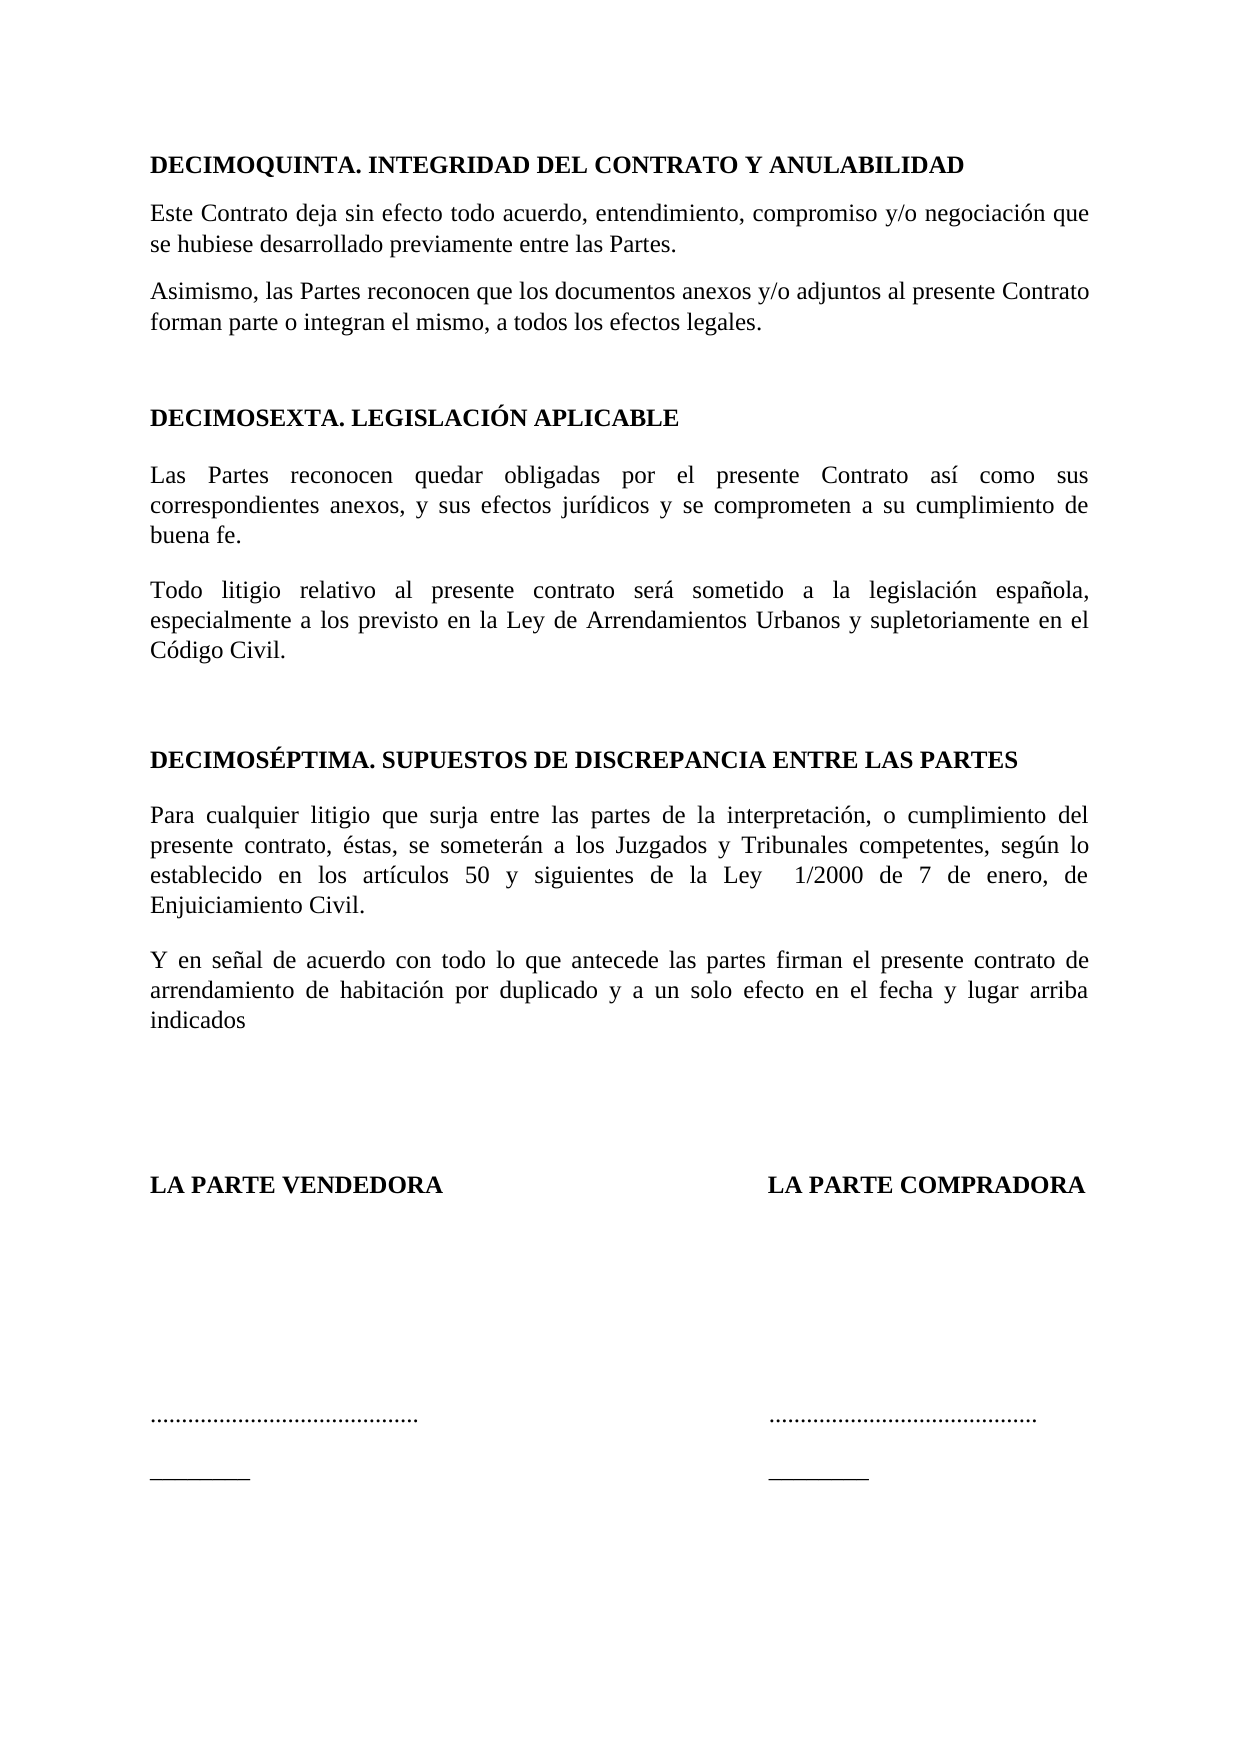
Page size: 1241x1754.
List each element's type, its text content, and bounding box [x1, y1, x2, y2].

text DECIMOSÉPTIMA. SUPUESTOS DE DISCREPANCIA ENTRE LAS PARTES [150, 744, 1090, 774]
text Las Partes reconocen quedar obligadas por el presente Contrato así como sus correspondientes anexos, y sus efectos jurídicos y se comprometen a su cumplimiento de buena fe. [150, 459, 1090, 549]
text ........................................... ........................................... [150, 1309, 1090, 1428]
text Todo litigio relativo al presente contrato será sometido a la legislación española, especialmente a los previsto en la Ley de Arrendamientos Urbanos y supletoriamente en el Código Civil. [150, 574, 1090, 664]
text LA PARTE VENDEDORA LA PARTE COMPRADORA [150, 1169, 1090, 1199]
text DECIMOQUINTA. INTEGRIDAD DEL CONTRATO Y ANULABILIDAD [150, 150, 1090, 179]
text DECIMOSEXTA. LEGISLACIÓN APLICABLE [150, 403, 1090, 432]
text Y en señal de acuerdo con todo lo que antecede las partes firman el presente contrato de arrendamiento de habitación por duplicado y a un solo efecto en el fecha y lugar arriba indicados [150, 944, 1090, 1034]
text Asimismo, las Partes reconocen que los documentos anexos y/o adjuntos al presente Contrato forman parte o integran el mismo, a todos los efectos legales. [150, 276, 1090, 336]
text Este Contrato deja sin efecto todo acuerdo, entendimiento, compromiso y/o negociación que se hubiese desarrollado previamente entre las Partes. [150, 198, 1090, 257]
text ________ ________ [150, 1453, 1090, 1483]
text Para cualquier litigio que surja entre las partes de la interpretación, o cumplimiento del presente contrato, éstas, se someterán a los Juzgados y Tribunales competentes, según lo establecido en los artículos 50 y siguientes de la Ley 1/2000 de 7 de enero, de Enjuiciamiento Civil. [150, 799, 1090, 919]
